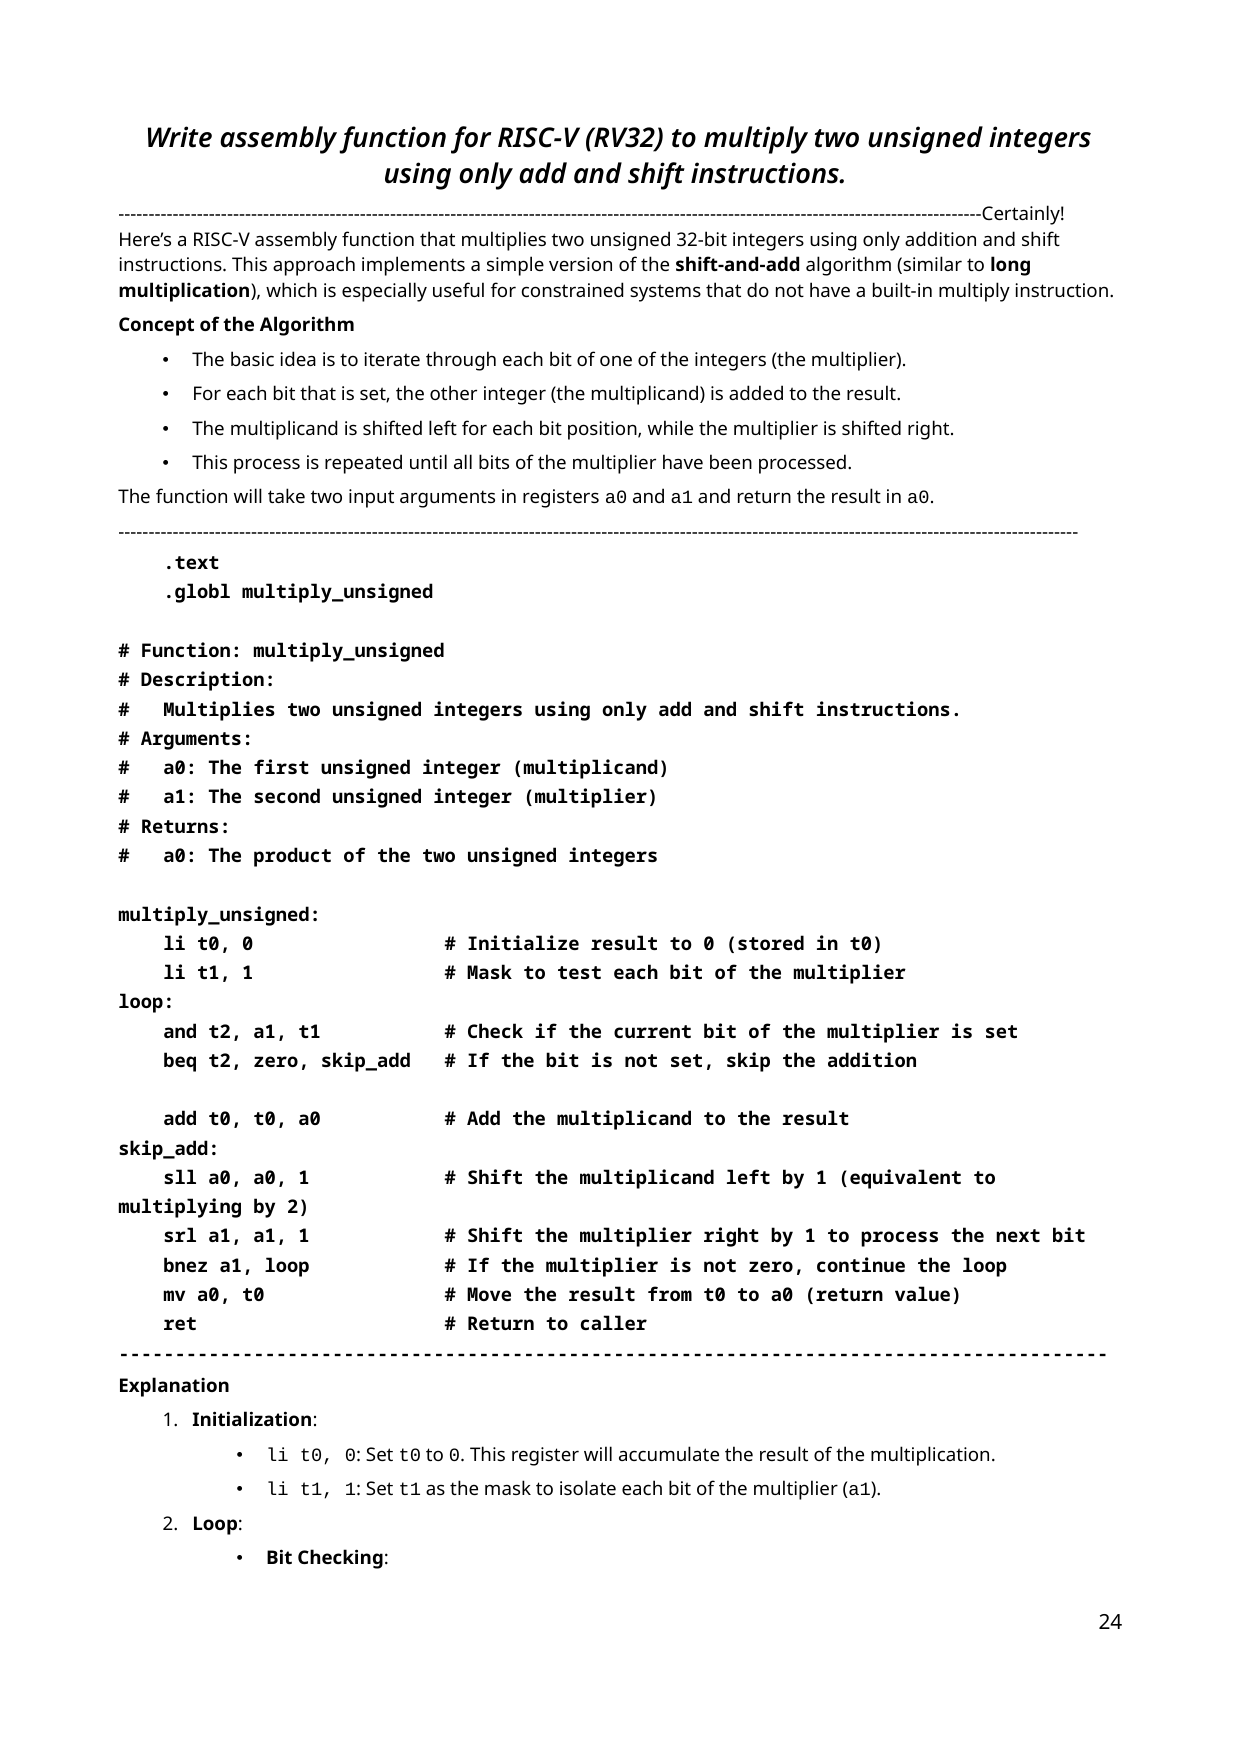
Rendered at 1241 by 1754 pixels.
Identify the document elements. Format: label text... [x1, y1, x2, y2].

text multiply_unsigned: [118, 901, 1122, 926]
text add t0, t0, a0 # Add the multiplicand to the result [118, 1106, 1122, 1131]
text # Description: [118, 667, 1122, 692]
list Initialization: [162, 1406, 1122, 1432]
text and t2, a1, t1 # Check if the current bit of the multiplier is set [118, 1018, 1122, 1043]
text sll a0, a0, 1 # Shift the multiplicand left by 1 (equivalent to multiplying by 2) [118, 1164, 1122, 1219]
text li t1, 1 # Mask to test each bit of the multiplier [118, 959, 1122, 985]
text beq t2, zero, skip_add # If the bit is not set, skip the addition [118, 1047, 1122, 1073]
text Concept of the Algorithm [118, 312, 1122, 337]
text loop: [118, 989, 1122, 1014]
text srl a1, a1, 1 # Shift the multiplier right by 1 to process the next bit [118, 1223, 1122, 1248]
text ---------------------------------------------------------------------------------------- [118, 1340, 1122, 1365]
text -----------------------------------------------------------------------------------------------------------------------------------------------Certainly! Here’s a RISC-V assembly function that multiplies two unsigned 32-bit integers using only addition and shift instructions. This approach implements a simple version of the shift-and-add algorithm (similar to long multiplication), which is especially useful for constrained systems that do not have a built-in multiply instruction. [118, 201, 1122, 303]
text --------------------------------------------------------------------------------------------------------------------------------------------------------------- [118, 518, 1122, 544]
list The basic idea is to iterate through each bit of one of the integers (the multiplier). [162, 346, 1122, 372]
text # Returns: [118, 813, 1122, 838]
text ret # Return to caller [118, 1311, 1122, 1336]
text # Multiplies two unsigned integers using only add and shift instructions. [118, 696, 1122, 721]
text skip_add: [118, 1135, 1122, 1161]
text .globl multiply_unsigned [118, 579, 1122, 604]
text mv a0, t0 # Move the result from t0 to a0 (return value) [118, 1281, 1122, 1307]
text li t0, 0 # Initialize result to 0 (stored in t0) [118, 930, 1122, 956]
text .text [118, 549, 1122, 575]
text Explanation [118, 1372, 1122, 1398]
list This process is repeated until all bits of the multiplier have been processed. [162, 449, 1122, 475]
text # a1: The second unsigned integer (multiplier) [118, 784, 1122, 809]
text # a0: The first unsigned integer (multiplicand) [118, 754, 1122, 780]
list Loop: [162, 1510, 1122, 1536]
text Write assembly function for RISC-V (RV32) to multiply two unsigned integers using only add and shift instructions. [118, 118, 1122, 192]
text # Arguments: [118, 725, 1122, 751]
list li t1, 1: Set t1 as the mask to isolate each bit of the multiplier (a1). [236, 1475, 1122, 1501]
list li t0, 0: Set t0 to 0. This register will accumulate the result of the multiplication. [236, 1441, 1122, 1467]
text # a0: The product of the two unsigned integers [118, 842, 1122, 868]
list For each bit that is set, the other integer (the multiplicand) is added to the result. [162, 380, 1122, 406]
text The function will take two input arguments in registers a0 and a1 and return the result in a0. [118, 483, 1122, 509]
list Bit Checking: [236, 1544, 1122, 1570]
text # Function: multiply_unsigned [118, 637, 1122, 663]
text bnez a1, loop # If the multiplier is not zero, continue the loop [118, 1252, 1122, 1278]
list The multiplicand is shifted left for each bit position, while the multiplier is shifted right. [162, 415, 1122, 440]
